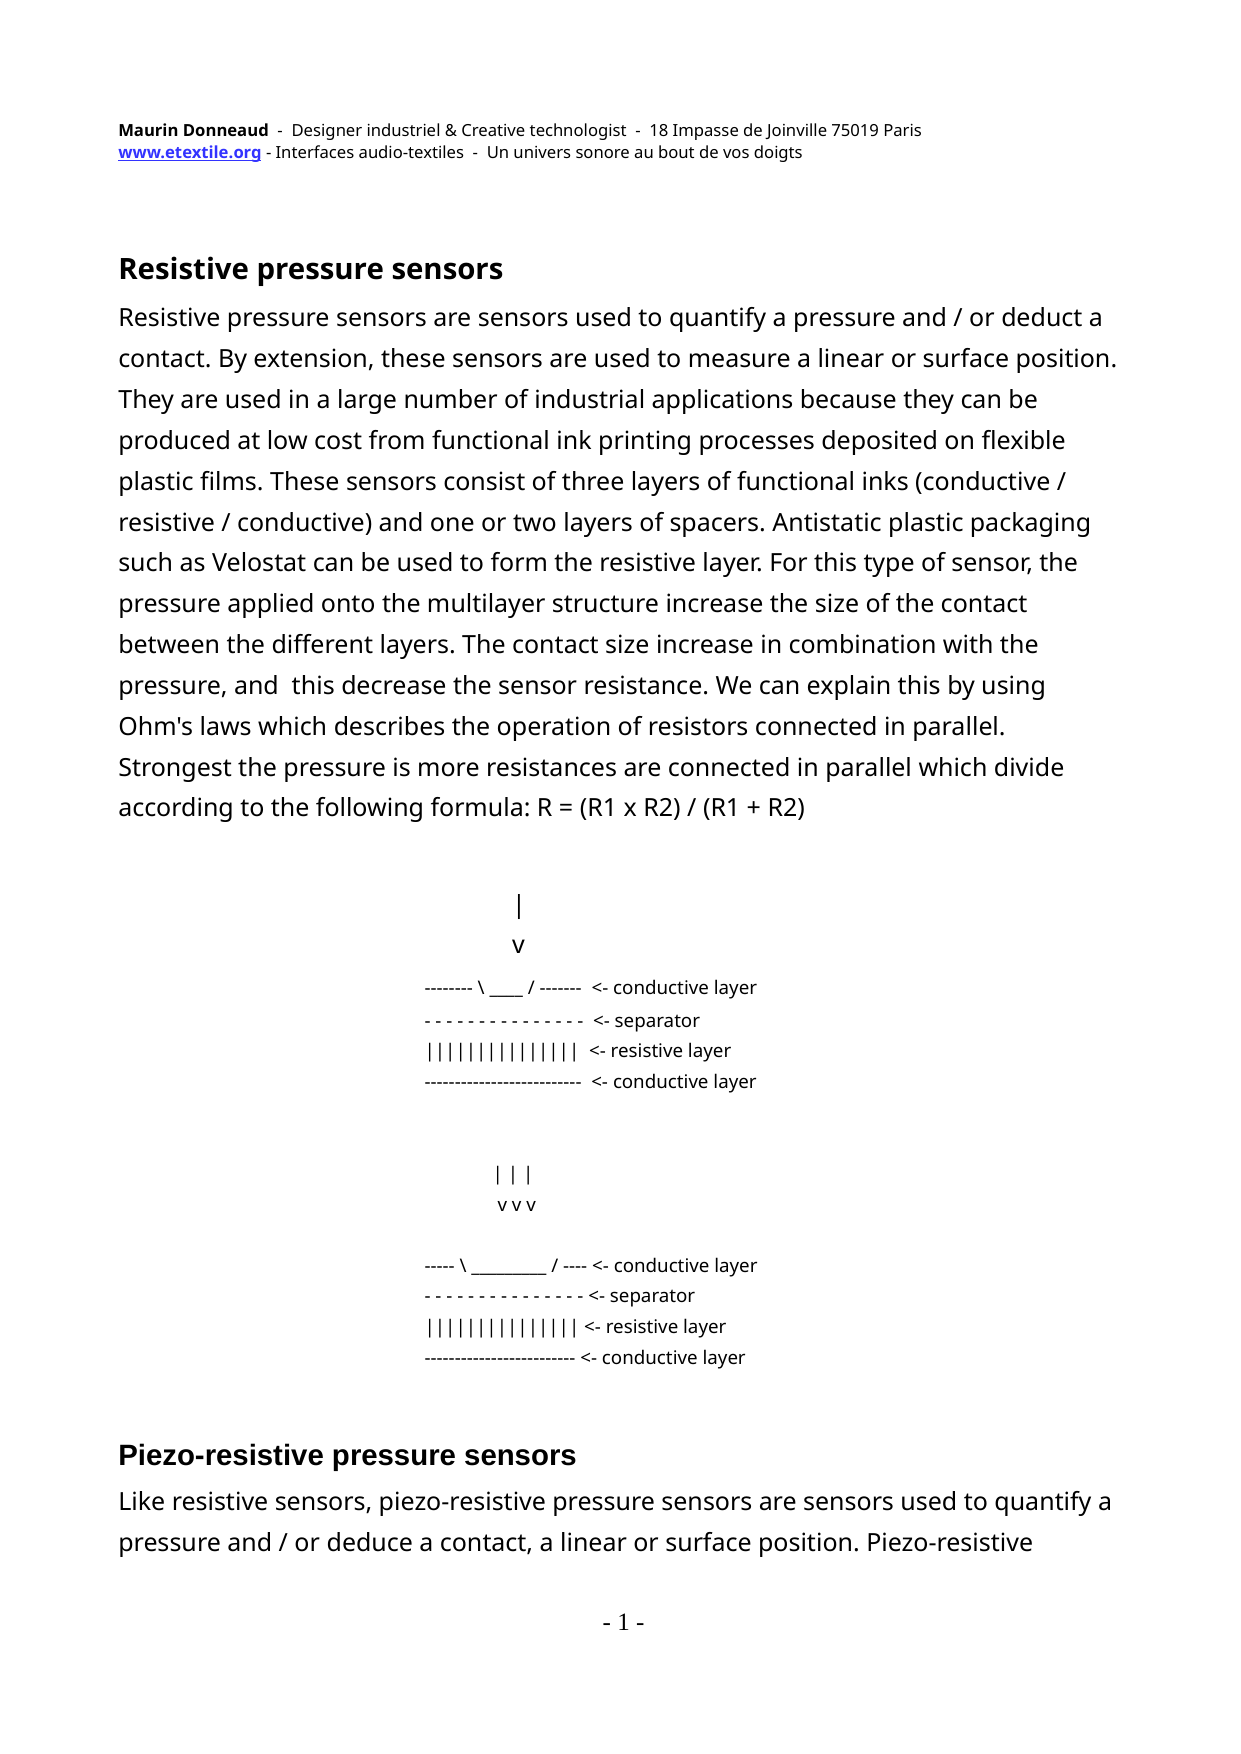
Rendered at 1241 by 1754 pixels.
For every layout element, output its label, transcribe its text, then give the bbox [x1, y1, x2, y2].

subtitle Piezo-resistive pressure sensors [118, 1404, 1122, 1471]
text | v -------- \ ____ / ------- <- conductive layer - - - - - - - - - - - - - - - <- separator ||||||||||||||| <- resistive layer -------------------------- <- conductive layer | | | v v v ----- \ _________ / ---- <- conductive layer - - - - - - - - - - - - - - - <- separator ||||||||||||||| <- resistive layer ------------------------- <- conductive layer [118, 886, 1122, 1369]
subtitle Resistive pressure sensors [118, 208, 1122, 288]
text Resistive pressure sensors are sensors used to quantify a pressure and / or deduct a contact. By extension, these sensors are used to measure a linear or surface position. They are used in a large number of industrial applications because they can be produced at low cost from functional ink printing processes deposited on flexible plastic films. These sensors consist of three layers of functional inks (conductive / resistive / conductive) and one or two layers of spacers. Antistatic plastic packaging such as Velostat can be used to form the resistive layer. For this type of sensor, the pressure applied onto the multilayer structure increase the size of the contact between the different layers. The contact size increase in combination with the pressure, and this decrease the sensor resistance. We can explain this by using Ohm's laws which describes the operation of resistors connected in parallel. Strongest the pressure is more resistances are connected in parallel which divide according to the following formula: R = (R1 x R2) / (R1 + R2) [118, 300, 1122, 865]
text Like resistive sensors, piezo-resistive pressure sensors are sensors used to quantify a pressure and / or deduce a contact, a linear or surface position. Piezo-resistive [118, 1484, 1122, 1559]
